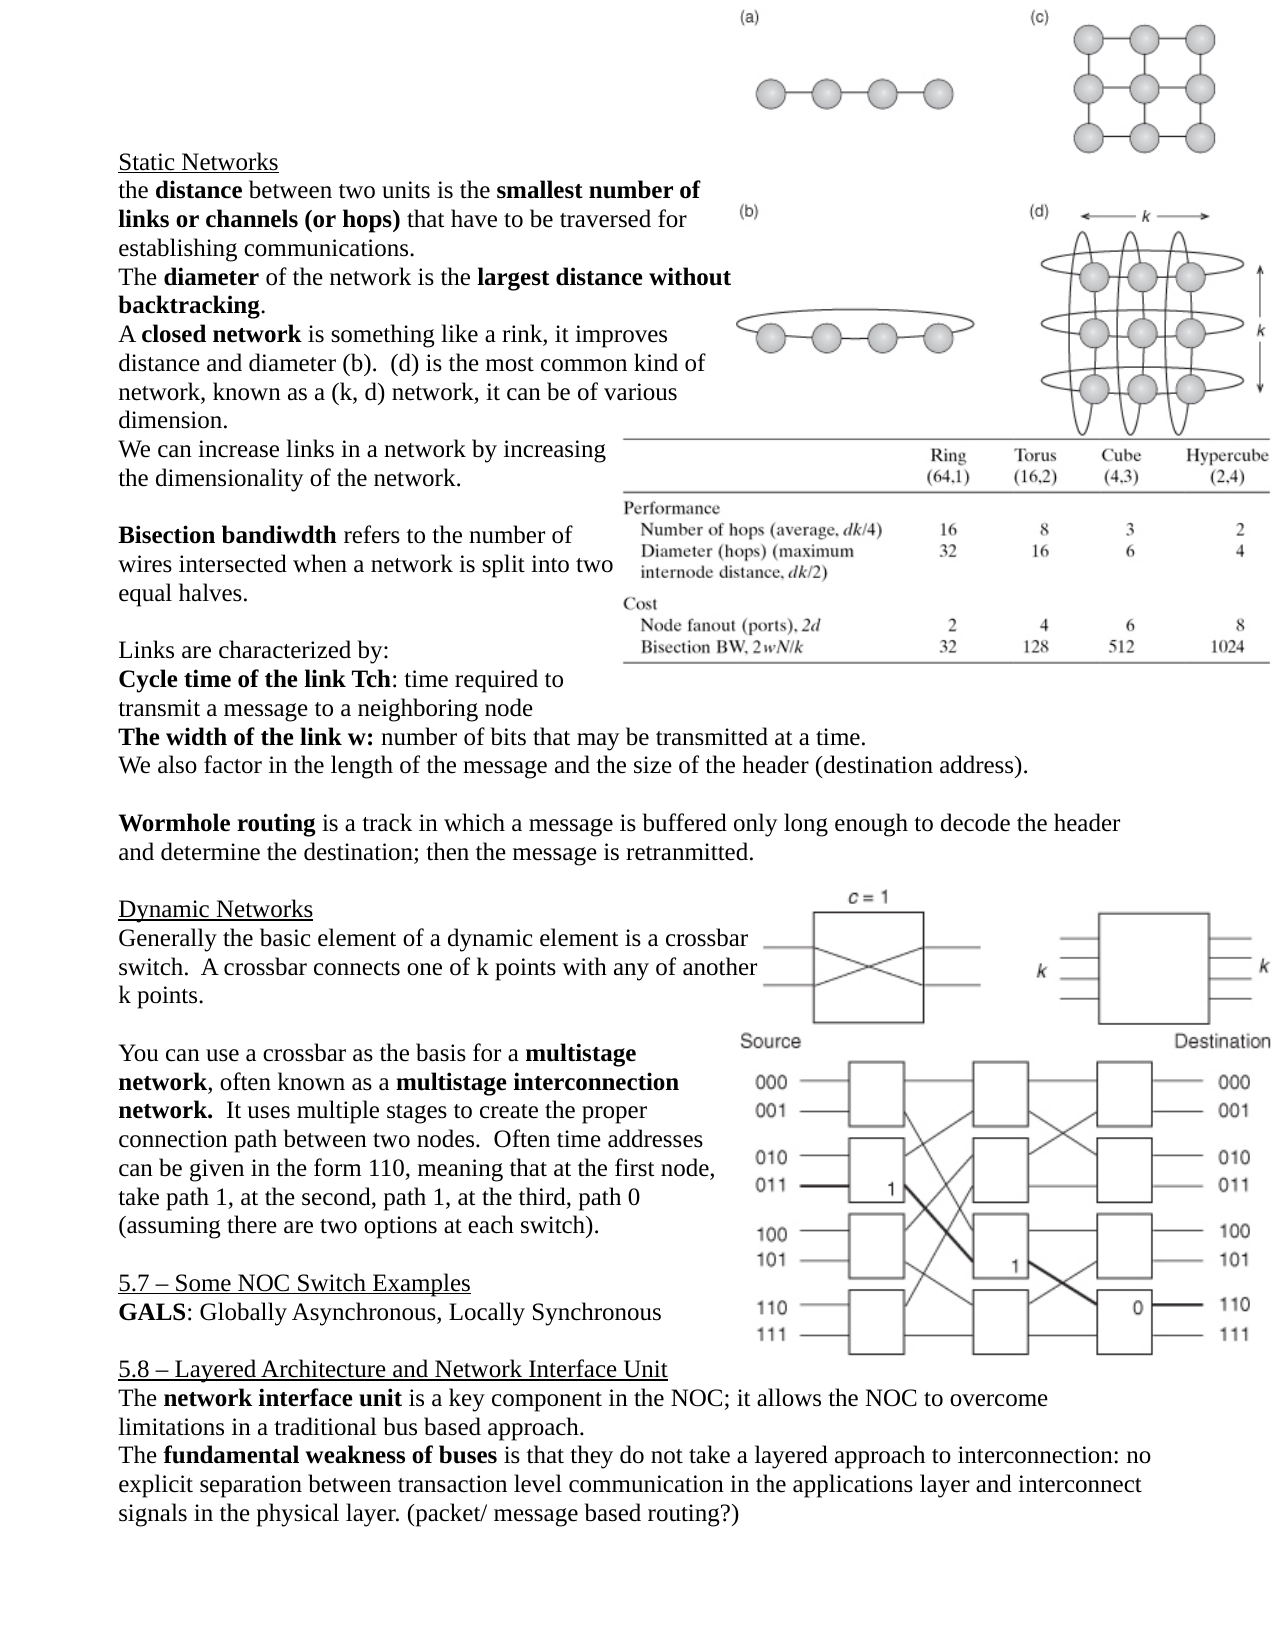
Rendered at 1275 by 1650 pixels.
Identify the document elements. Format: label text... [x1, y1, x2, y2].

text The width of the link w: number of bits that may be transmitted at a time. [118, 722, 1157, 751]
text GALS: Globally Asynchronous, Locally Synchronous [118, 1297, 737, 1326]
text 5.7 – Some NOC Switch Examples [118, 1268, 737, 1297]
picture [737, 882, 1275, 1360]
text The fundamental weakness of buses is that they do not take a layered approach to interconnection: no explicit separation between transaction level communication in the applications layer and interconnect signals in the physical layer. (packet/ message based routing?) [118, 1441, 1157, 1527]
text You can use a crossbar as the basis for a multistage network, often known as a multistage interconnection network. It uses multiple stages to create the proper connection path between two nodes. Often time addresses can be given in the form 110, meaning that at the first node, take path 1, at the second, path 1, at the third, path 0 (assuming there are two options at each switch). [118, 1038, 737, 1239]
text The network interface unit is a key component in the NOC; it allows the NOC to overcome limitations in a traditional bus based approach. [118, 1383, 1157, 1441]
text Wormhole routing is a track in which a message is buffered only long enough to decode the header and determine the destination; then the message is retranmitted. [118, 808, 1157, 866]
text Cycle time of the link Tch: time required to transmit a message to a neighboring node [118, 664, 1157, 722]
text Dynamic Networks [118, 894, 762, 923]
text Static Networks [118, 147, 735, 176]
text Bisection bandiwdth refers to the number of wires intersected when a network is split into two equal halves. [118, 521, 621, 607]
text Generally the basic element of a dynamic element is a crossbar switch. A crossbar connects one of k points with any of another k points. [118, 923, 762, 1009]
text the distance between two units is the smallest number of links or channels (or hops) that have to be traversed for establishing communications. [118, 176, 735, 262]
text We can increase links in a network by increasing the dimensionality of the network. [118, 434, 735, 492]
text The diameter of the network is the largest distance without backtracking. [118, 262, 735, 319]
text 5.8 – Layered Architecture and Network Interface Unit [118, 1354, 1157, 1383]
text We also factor in the length of the message and the size of the header (destination address). [118, 751, 1157, 779]
picture [621, 4, 1275, 670]
text A closed network is something like a rink, it improves distance and diameter (b). (d) is the most common kind of network, known as a (k, d) network, it can be of various dimension. [118, 319, 735, 434]
text Links are characterized by: [118, 636, 621, 664]
